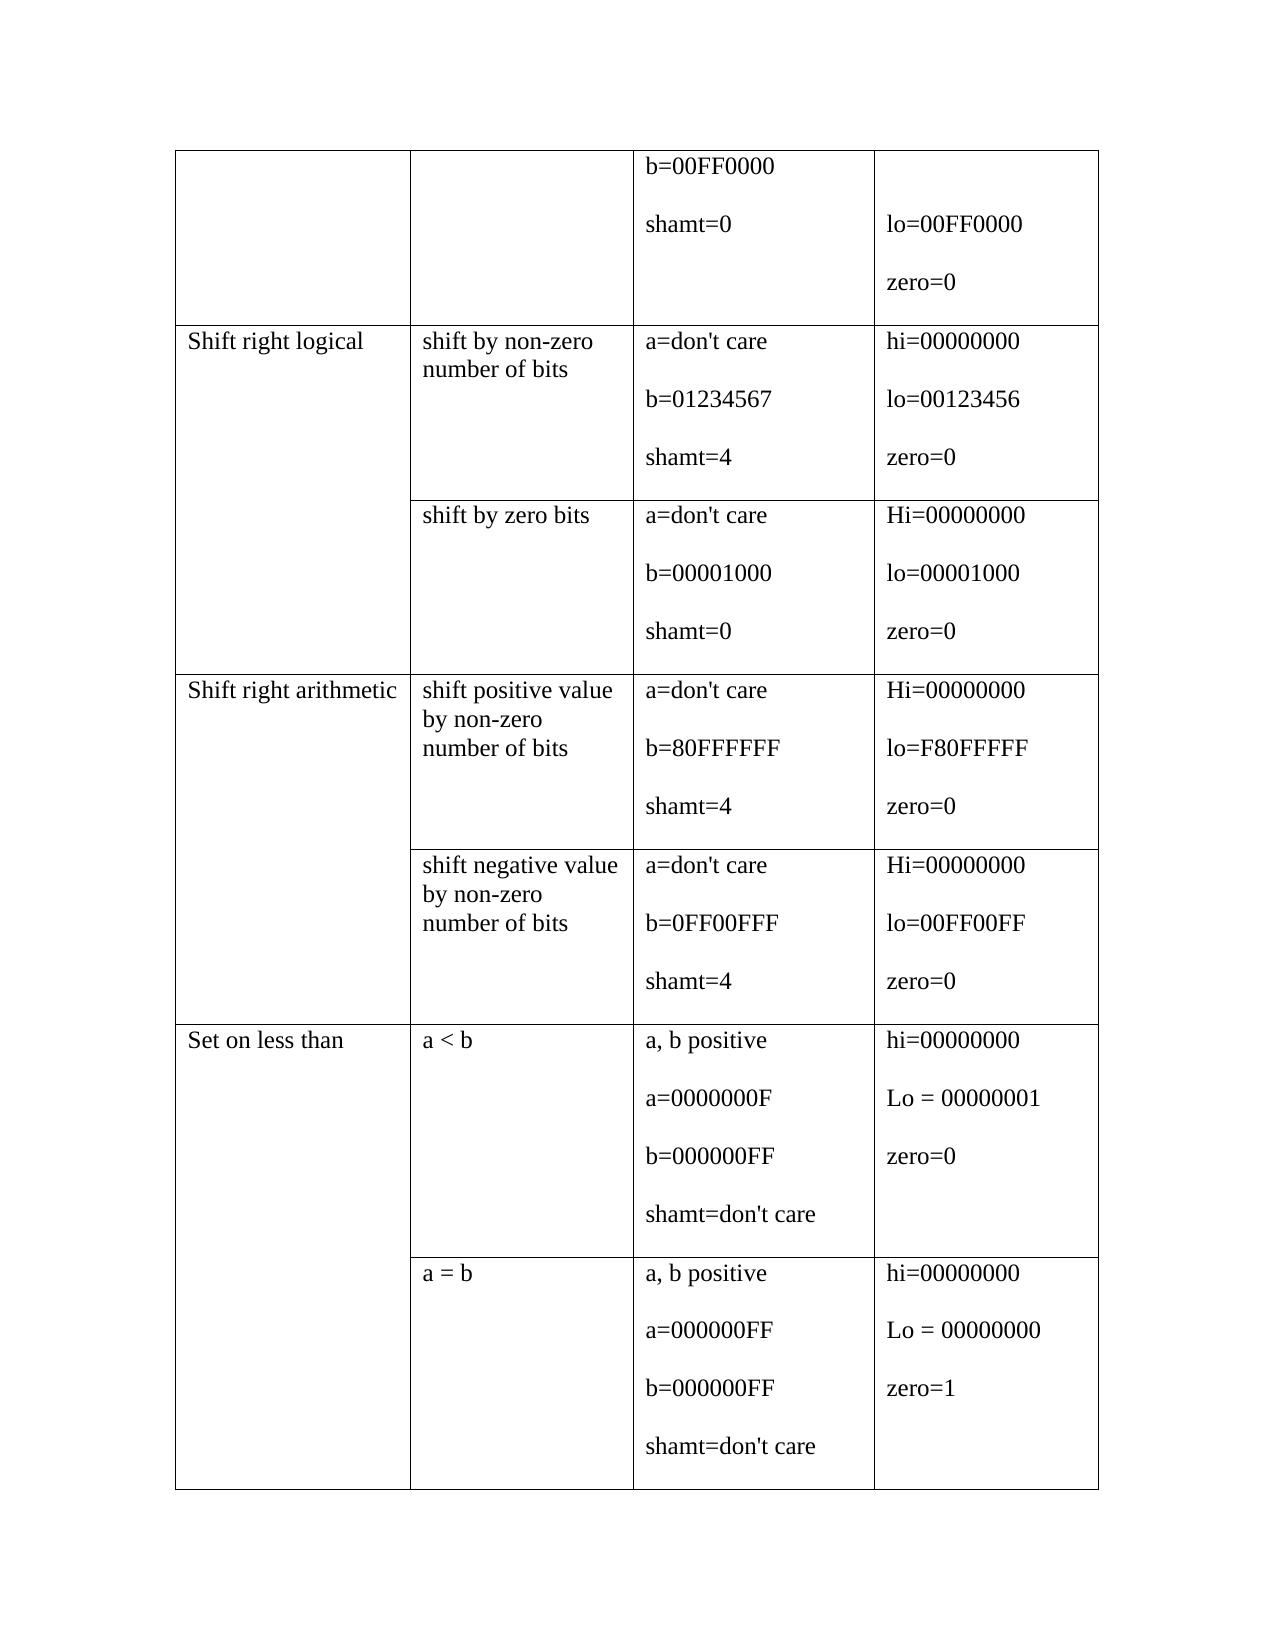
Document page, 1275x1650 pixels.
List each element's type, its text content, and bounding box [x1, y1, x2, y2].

table_cell a, b positive a=000000FF b=000000FF shamt=don't care [634, 1258, 874, 1489]
table_cell shift by non-zero number of bits [411, 326, 633, 499]
table_cell [176, 151, 410, 325]
table_cell b=00FF0000 shamt=0 [634, 151, 874, 325]
table_cell hi=00000000 Lo = 00000000 zero=1 [875, 1258, 1098, 1489]
table_cell shift by zero bits [411, 501, 633, 674]
table_cell lo=00FF0000 zero=0 [875, 151, 1098, 325]
table_cell Hi=00000000 lo=F80FFFFF zero=0 [875, 675, 1098, 849]
table_cell a < b [411, 1025, 633, 1257]
table_cell Hi=00000000 lo=00FF00FF zero=0 [875, 850, 1098, 1024]
table_cell Set on less than [176, 1025, 410, 1489]
table_cell shift negative value by non-zero number of bits [411, 850, 633, 1024]
table_cell a=don't care b=0FF00FFF shamt=4 [634, 850, 874, 1024]
table_cell a=don't care b=01234567 shamt=4 [634, 326, 874, 499]
table_cell a=don't care b=80FFFFFF shamt=4 [634, 675, 874, 849]
table_cell Shift right arithmetic [176, 675, 410, 1024]
table_cell a=don't care b=00001000 shamt=0 [634, 501, 874, 674]
table_cell Shift right logical [176, 326, 410, 674]
table_cell hi=00000000 lo=00123456 zero=0 [875, 326, 1098, 499]
table_cell a = b [411, 1258, 633, 1489]
table_cell a, b positive a=0000000F b=000000FF shamt=don't care [634, 1025, 874, 1257]
table_cell [411, 151, 633, 325]
table_cell shift positive value by non-zero number of bits [411, 675, 633, 849]
table_cell hi=00000000 Lo = 00000001 zero=0 [875, 1025, 1098, 1257]
table_cell Hi=00000000 lo=00001000 zero=0 [875, 501, 1098, 674]
